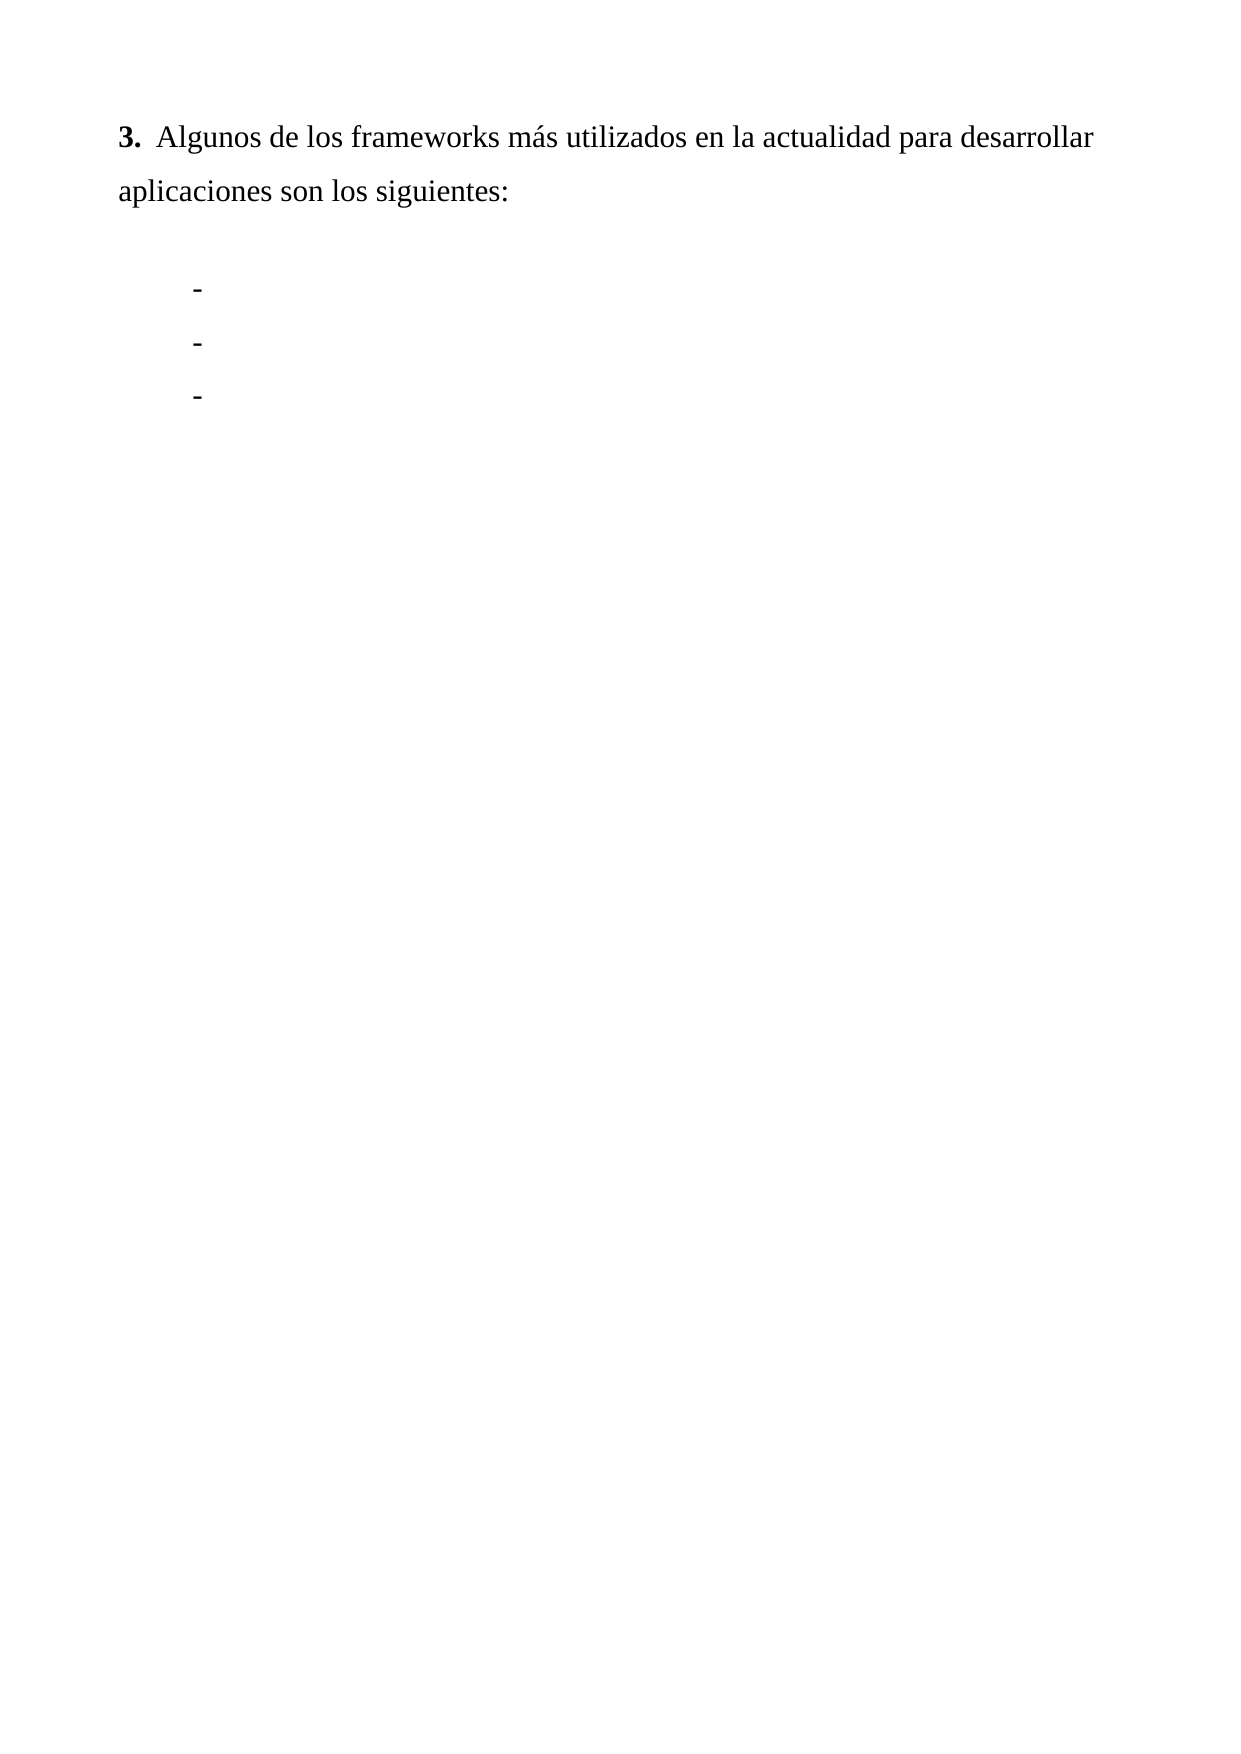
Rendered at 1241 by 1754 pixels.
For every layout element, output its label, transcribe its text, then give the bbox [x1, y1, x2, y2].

text 3. Algunos de los frameworks más utilizados en la actualidad para desarrollar aplicaciones son los siguientes: [118, 118, 1122, 208]
text - [118, 269, 1122, 305]
text - [118, 323, 1122, 359]
text - [118, 377, 1122, 413]
